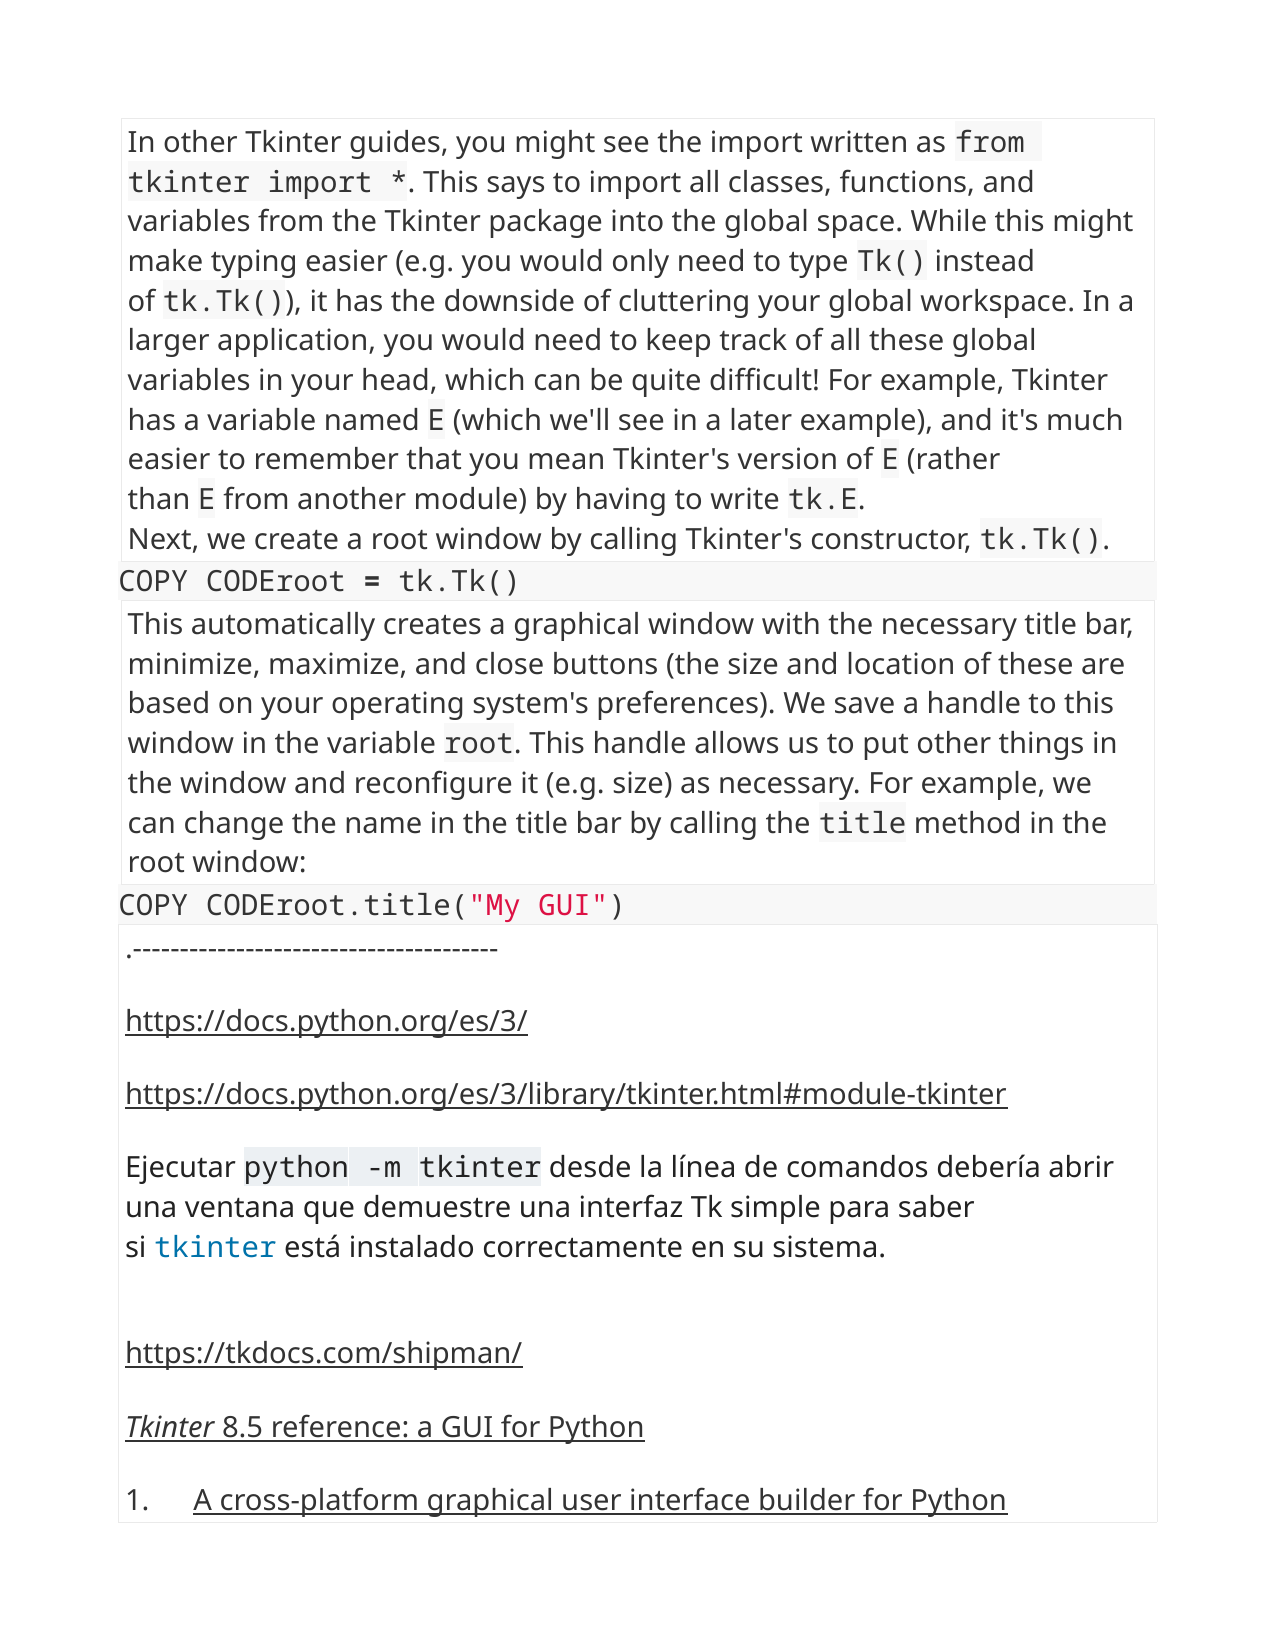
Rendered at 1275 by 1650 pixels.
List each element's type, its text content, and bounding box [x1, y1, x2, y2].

text Ejecutar python -m tkinter desde la línea de comandos debería abrir una ventana que demuestre una interfaz Tk simple para saber si tkinter está instalado correctamente en su sistema. [119, 1144, 1157, 1266]
text .--------------------------------------- [119, 925, 1157, 967]
list A cross-platform graphical user interface builder for Python [119, 1476, 1157, 1522]
text COPY CODEroot.title("My GUI") [118, 884, 1157, 924]
text Next, we create a root window by calling Tkinter's constructor, tk.Tk(). [122, 515, 1154, 561]
text In other Tkinter guides, you might see the import written as from tkinter import *. This says to import all classes, functions, and variables from the Tkinter package into the global space. While this might make typing easier (e.g. you would only need to type Tk() instead of tk.Tk()), it has the downside of cluttering your global workspace. In a larger application, you would need to keep track of all these global variables in your head, which can be quite difficult! For example, Tkinter has a variable named E (which we'll see in a later example), and it's much easier to remember that you mean Tkinter's version of E (rather than E from another module) by having to write tk.E. [122, 119, 1154, 515]
text https://docs.python.org/es/3/library/tkinter.html#module-tkinter [119, 1070, 1157, 1113]
subtitle Tkinter 8.5 reference: a GUI for Python [119, 1403, 1157, 1446]
text COPY CODEroot = tk.Tk() [118, 561, 1157, 600]
text https://docs.python.org/es/3/ [119, 997, 1157, 1040]
text This automatically creates a graphical window with the necessary title bar, minimize, maximize, and close buttons (the size and location of these are based on your operating system's preferences). We save a handle to this window in the variable root. This handle allows us to put other things in the window and reconfigure it (e.g. size) as necessary. For example, we can change the name in the title bar by calling the title method in the root window: [122, 601, 1154, 884]
text https://tkdocs.com/shipman/ [119, 1330, 1157, 1372]
